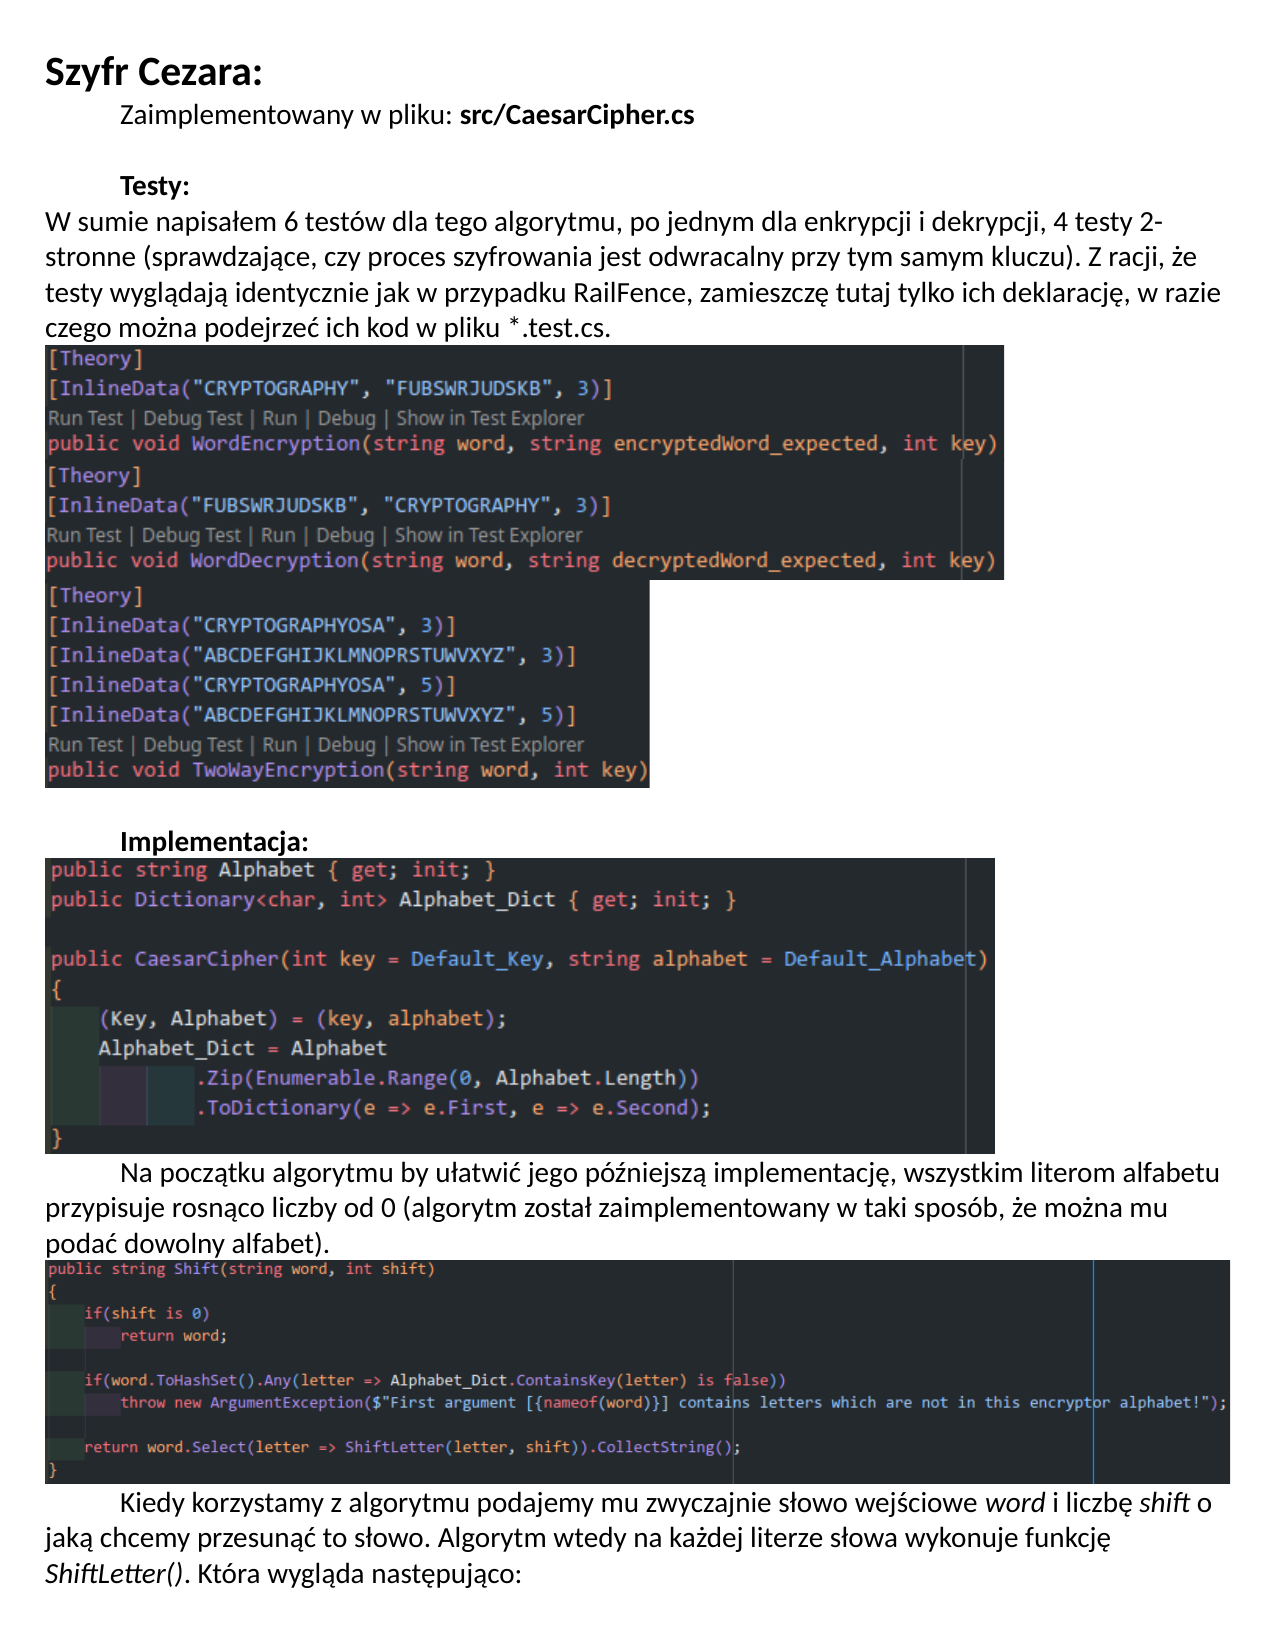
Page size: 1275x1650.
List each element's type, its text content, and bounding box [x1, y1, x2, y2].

text W sumie napisałem 6 testów dla tego algorytmu, po jednym dla enkrypcji i dekrypcji, 4 testy 2-stronne (sprawdzające, czy proces szyfrowania jest odwracalny przy tym samym kluczu). Z racji, że testy wyglądają identycznie jak w przypadku RailFence, zamieszczę tutaj tylko ich deklarację, w razie czego można podejrzeć ich kod w pliku *.test.cs. [45, 203, 1230, 345]
text Kiedy korzystamy z algorytmu podajemy mu zwyczajnie słowo wejściowe word i liczbę shift o jaką chcemy przesunąć to słowo. Algorytm wtedy na każdej literze słowa wykonuje funkcję ShiftLetter(). Która wygląda następująco: [45, 1484, 1230, 1591]
text Na początku algorytmu by ułatwić jego późniejszą implementację, wszystkim literom alfabetu przypisuje rosnąco liczby od 0 (algorytm został zaimplementowany w taki sposób, że można mu podać dowolny alfabet). [45, 1154, 1230, 1260]
picture [45, 1260, 1230, 1484]
text Zaimplementowany w pliku: src/CaesarCipher.cs [45, 96, 1230, 131]
picture [45, 858, 995, 1154]
text Testy: [45, 167, 1230, 203]
picture [45, 345, 1005, 788]
text Szyfr Cezara: [45, 45, 1230, 96]
text Implementacja: [45, 823, 1230, 858]
